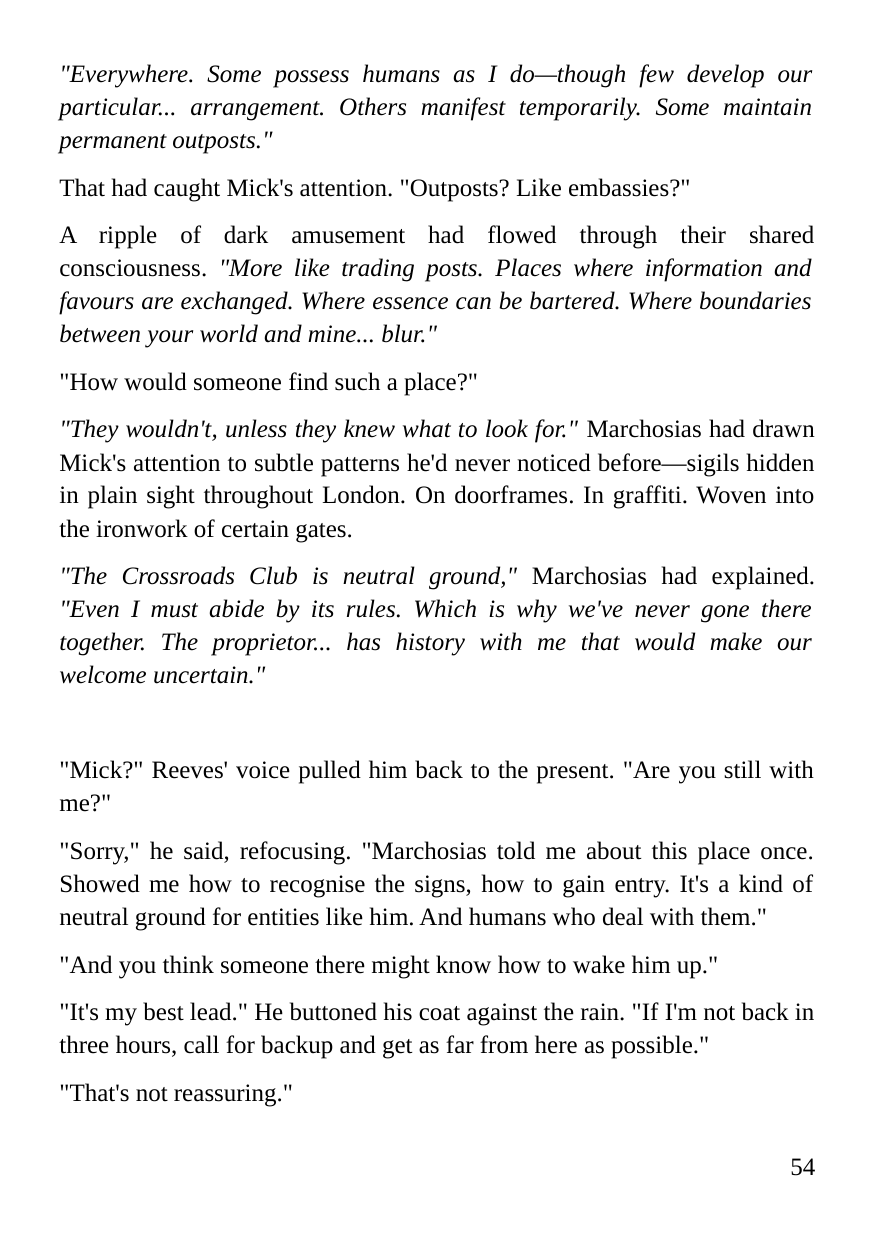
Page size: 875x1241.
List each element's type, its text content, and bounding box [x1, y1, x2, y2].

text "That's not reassuring." [59, 1078, 815, 1107]
text A ripple of dark amusement had flowed through their shared consciousness. "More like trading posts. Places where information and favours are exchanged. Where essence can be bartered. Where boundaries between your world and mine... blur." [59, 220, 815, 348]
text "It's my best lead." He buttoned his coat against the rain. "If I'm not back in three hours, call for backup and get as far from here as possible." [59, 997, 815, 1059]
text "Everywhere. Some possess humans as I do—though few develop our particular... arrangement. Others manifest temporarily. Some maintain permanent outposts." [59, 59, 815, 154]
text "The Crossroads Club is neutral ground," Marchosias had explained. "Even I must abide by its rules. Which is why we've never gone there together. The proprietor... has history with me that would make our welcome uncertain." [59, 561, 815, 689]
text "And you think someone there might know how to wake him up." [59, 950, 815, 978]
text "Sorry," he said, refocusing. "Marchosias told me about this place once. Showed me how to recognise the signs, how to gain entry. It's a kind of neutral ground for entities like him. And humans who deal with them." [59, 836, 815, 931]
text "Mick?" Reeves' voice pulled him back to the present. "Are you still with me?" [59, 756, 815, 817]
text "How would someone find such a place?" [59, 367, 815, 396]
text "They wouldn't, unless they knew what to look for." Marchosias had drawn Mick's attention to subtle patterns he'd never noticed before—sigils hidden in plain sight throughout London. On doorframes. In graffiti. Woven into the ironwork of certain gates. [59, 414, 815, 542]
text That had caught Mick's attention. "Outposts? Like embassies?" [59, 173, 815, 201]
